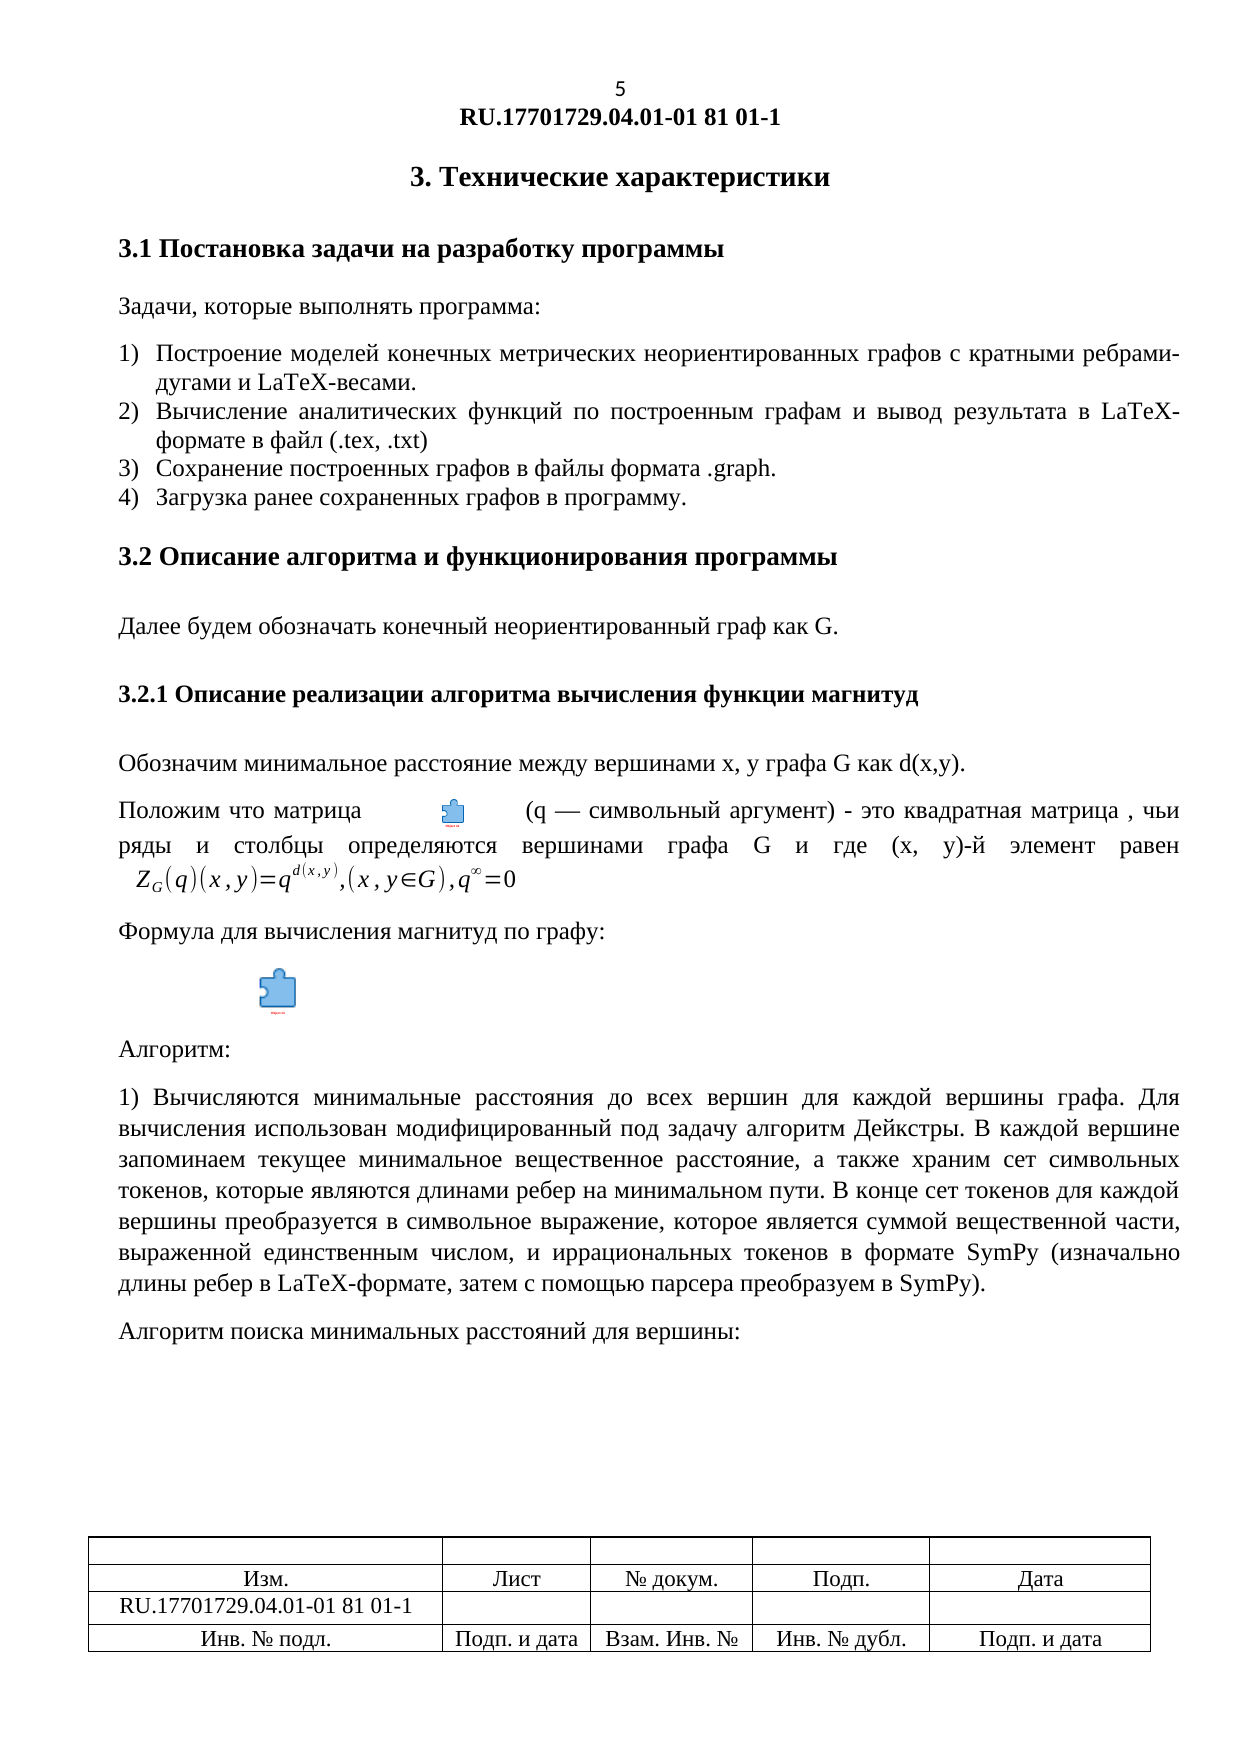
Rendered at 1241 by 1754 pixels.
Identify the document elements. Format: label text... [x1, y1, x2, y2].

text 1) Вычисляются минимальные расстояния до всех вершин для каждой вершины графа. Для вычисления использован модифицированный под задачу алгоритм Дейкстры. В каждой вершине запоминаем текущее минимальное вещественное расстояние, а также храним сет символьных токенов, которые являются длинами ребер на минимальном пути. В конце сет токенов для каждой вершины преобразуется в символьное выражение, которое является суммой вещественной части, выраженной единственным числом, и иррациональных токенов в формате SymPy (изначально длины ребер в LaTeX-формате, затем с помощью парсера преобразуем в SymPy). [118, 1082, 1181, 1297]
list Загрузка ранее сохраненных графов в программу. [118, 482, 1181, 511]
text Алгоритм: [118, 1034, 1181, 1063]
subtitle 3.1 Постановка задачи на разработку программы [118, 232, 1181, 263]
text Далее будем обозначать конечный неориентированный граф как G. [118, 611, 1181, 639]
subtitle 3.2 Описание алгоритма и функционирования программы [118, 540, 1181, 571]
list Сохранение построенных графов в файлы формата .graph. [118, 453, 1181, 482]
list Вычисление аналитических функций по построенным графам и вывод результата в LaTeX-формате в файл (.tex, .txt) [118, 396, 1181, 453]
text Обозначим минимальное расстояние между вершинами x, y графа G как d(x,y). [118, 748, 1181, 777]
subtitle 3. Технические характеристики [59, 159, 1181, 192]
text Алгоритм поиска минимальных расстояний для вершины: [118, 1316, 1181, 1344]
text Формула для вычисления магнитуд по графу: [118, 916, 1181, 945]
text Задачи, которые выполнять программа: [118, 291, 1181, 319]
list Построение моделей конечных метрических неориентированных графов с кратными ребрами-дугами и LaTeX-весами. [118, 338, 1181, 396]
text Положим что матрица (q — символьный аргумент) - это квадратная матрица , чьи ряды и столбцы определяются вершинами графа G и где (x, y)-й элемент равен [118, 796, 1181, 897]
subtitle 3.2.1 Описание реализации алгоритма вычисления функции магнитуд [118, 679, 1181, 708]
